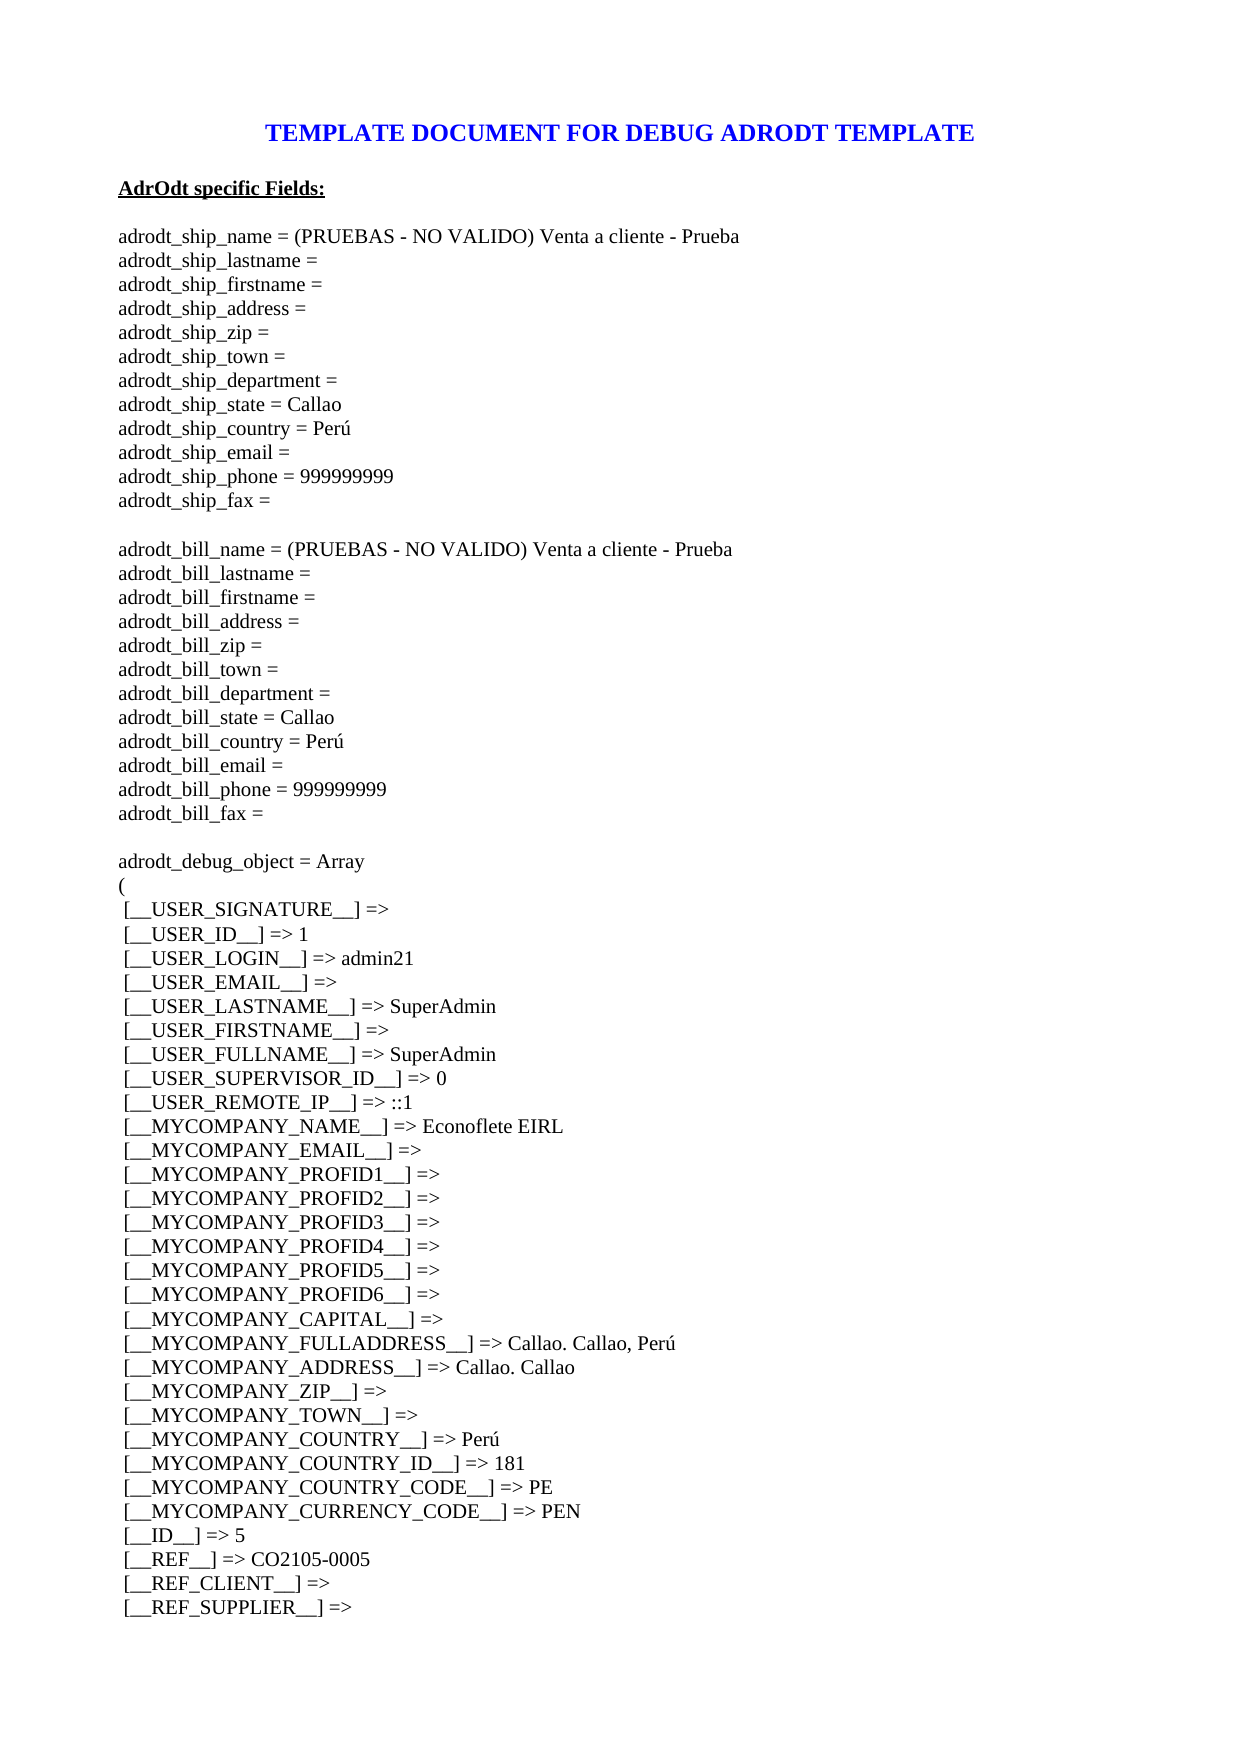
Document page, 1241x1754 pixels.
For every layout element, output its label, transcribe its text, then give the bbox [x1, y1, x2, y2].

text adrodt_bill_firstname = [118, 584, 1122, 609]
text adrodt_ship_town = [118, 344, 1122, 368]
text adrodt_ship_email = [118, 440, 1122, 464]
text adrodt_bill_name = (PRUEBAS - NO VALIDO) Venta a cliente - Prueba [118, 536, 1122, 561]
text adrodt_bill_lastname = [118, 561, 1122, 584]
text adrodt_ship_fax = [118, 488, 1122, 512]
text AdrOdt specific Fields: [118, 176, 1122, 200]
text adrodt_ship_address = [118, 296, 1122, 320]
text adrodt_bill_state = Callao [118, 705, 1122, 729]
text adrodt_ship_phone = 999999999 [118, 464, 1122, 488]
text adrodt_ship_country = Perú [118, 416, 1122, 440]
text adrodt_bill_fax = [118, 801, 1122, 825]
text adrodt_ship_lastname = [118, 248, 1122, 272]
text adrodt_ship_zip = [118, 320, 1122, 344]
text adrodt_debug_object = Array ( [__USER_SIGNATURE__] => [__USER_ID__] => 1 [__USER_LOGIN__] => admin21 [__USER_EMAIL__] => [__USER_LASTNAME__] => SuperAdmin [__USER_FIRSTNAME__] => [__USER_FULLNAME__] => SuperAdmin [__USER_SUPERVISOR_ID__] => 0 [__USER_REMOTE_IP__] => ::1 [__MYCOMPANY_NAME__] => Econoflete EIRL [__MYCOMPANY_EMAIL__] => [__MYCOMPANY_PROFID1__] => [__MYCOMPANY_PROFID2__] => [__MYCOMPANY_PROFID3__] => [__MYCOMPANY_PROFID4__] => [__MYCOMPANY_PROFID5__] => [__MYCOMPANY_PROFID6__] => [__MYCOMPANY_CAPITAL__] => [__MYCOMPANY_FULLADDRESS__] => Callao. Callao, Perú [__MYCOMPANY_ADDRESS__] => Callao. Callao [__MYCOMPANY_ZIP__] => [__MYCOMPANY_TOWN__] => [__MYCOMPANY_COUNTRY__] => Perú [__MYCOMPANY_COUNTRY_ID__] => 181 [__MYCOMPANY_COUNTRY_CODE__] => PE [__MYCOMPANY_CURRENCY_CODE__] => PEN [__ID__] => 5 [__REF__] => CO2105-0005 [__REF_CLIENT__] => [__REF_SUPPLIER__] => [118, 849, 1122, 1619]
text adrodt_bill_town = [118, 657, 1122, 681]
text adrodt_bill_phone = 999999999 [118, 777, 1122, 801]
text adrodt_ship_name = (PRUEBAS - NO VALIDO) Venta a cliente - Prueba [118, 224, 1122, 248]
text TEMPLATE DOCUMENT FOR DEBUG ADRODT TEMPLATE [118, 118, 1122, 147]
text adrodt_bill_zip = [118, 633, 1122, 657]
text adrodt_ship_firstname = [118, 272, 1122, 296]
text adrodt_bill_email = [118, 753, 1122, 777]
text adrodt_ship_department = [118, 368, 1122, 392]
text adrodt_bill_department = [118, 681, 1122, 705]
text adrodt_bill_address = [118, 609, 1122, 633]
text adrodt_bill_country = Perú [118, 729, 1122, 753]
text adrodt_ship_state = Callao [118, 392, 1122, 416]
